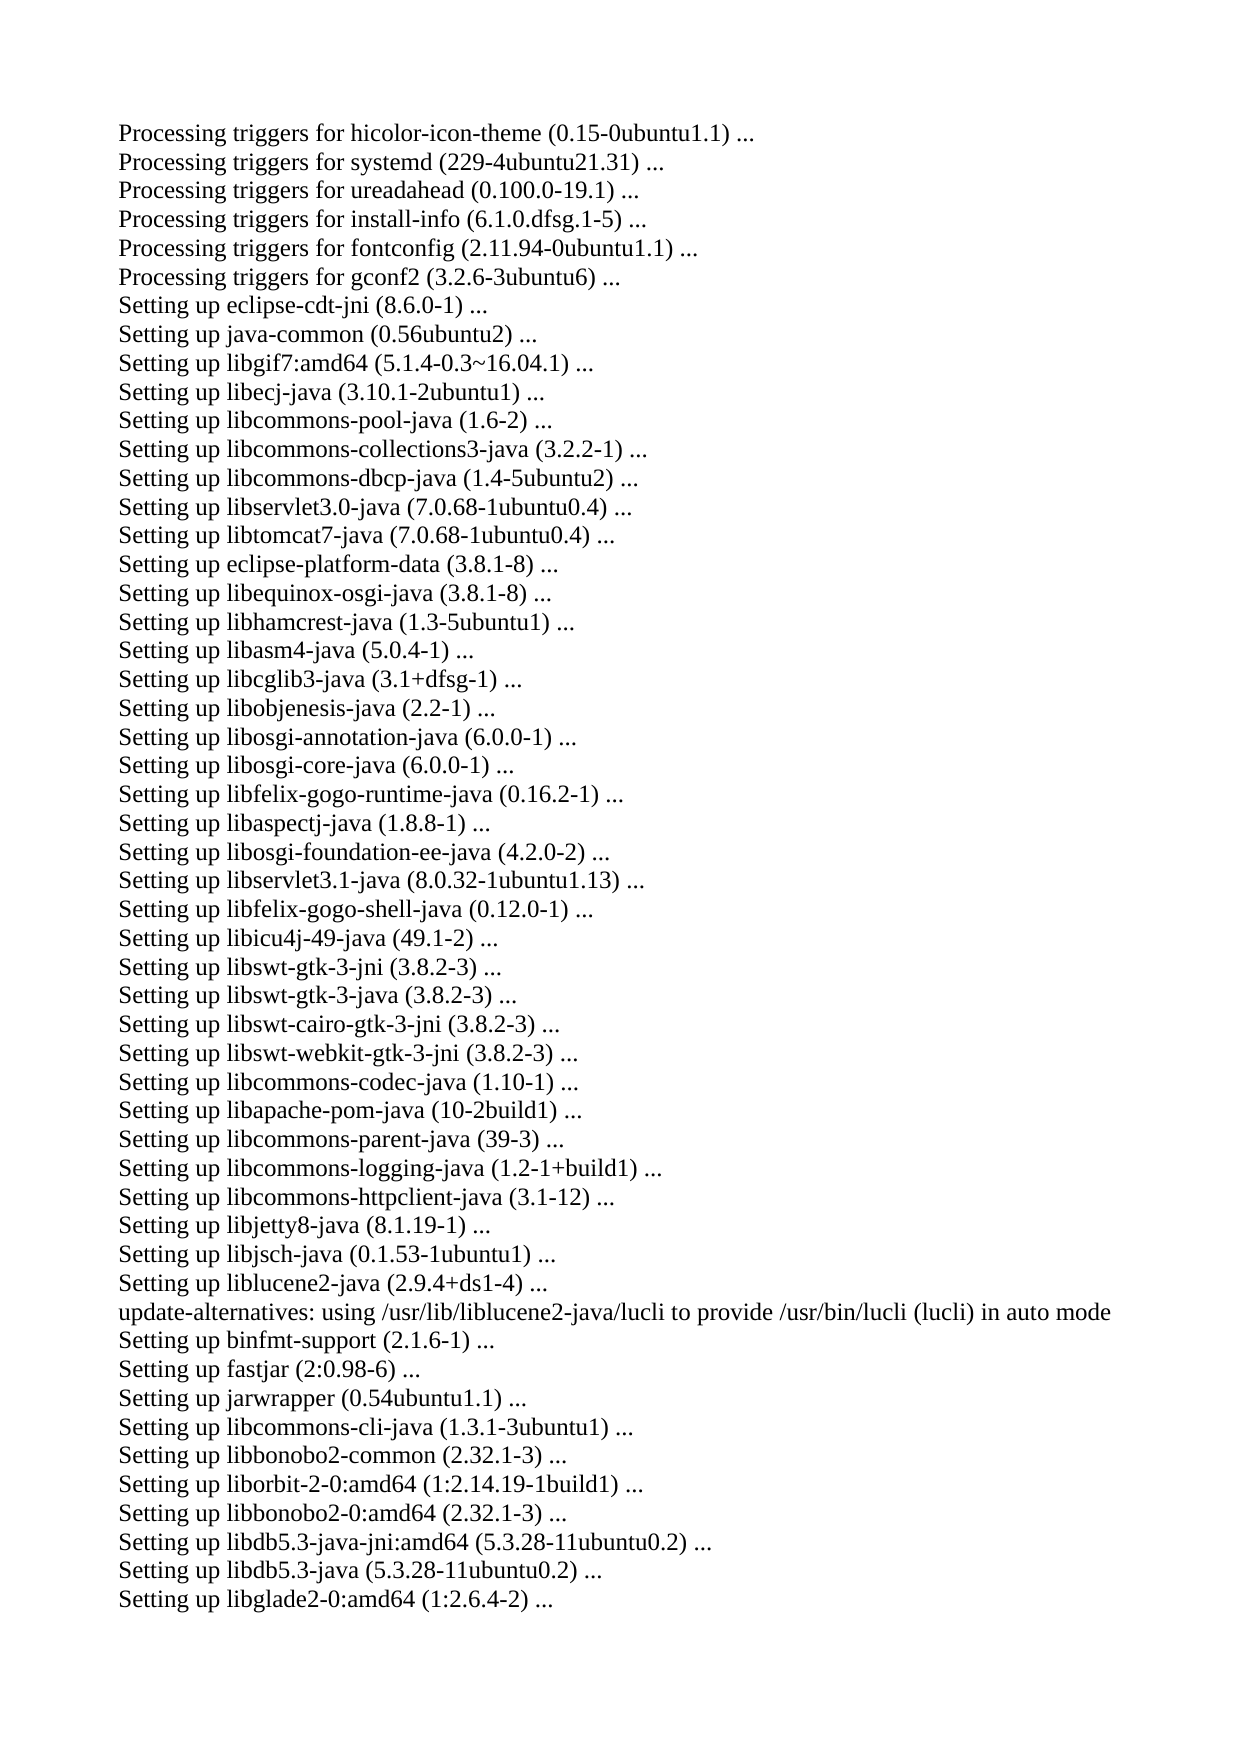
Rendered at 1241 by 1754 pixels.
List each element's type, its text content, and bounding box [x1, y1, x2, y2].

text Setting up libdb5.3-java (5.3.28-11ubuntu0.2) ... [118, 1556, 1122, 1584]
text Setting up libcommons-logging-java (1.2-1+build1) ... [118, 1153, 1122, 1182]
text Setting up libglade2-0:amd64 (1:2.6.4-2) ... [118, 1584, 1122, 1613]
text Setting up libdb5.3-java-jni:amd64 (5.3.28-11ubuntu0.2) ... [118, 1527, 1122, 1556]
text Setting up libosgi-foundation-ee-java (4.2.0-2) ... [118, 837, 1122, 866]
text Setting up libcommons-codec-java (1.10-1) ... [118, 1067, 1122, 1096]
text Processing triggers for gconf2 (3.2.6-3ubuntu6) ... [118, 262, 1122, 291]
text Setting up libcommons-parent-java (39-3) ... [118, 1124, 1122, 1153]
text Setting up libosgi-core-java (6.0.0-1) ... [118, 751, 1122, 779]
text Setting up binfmt-support (2.1.6-1) ... [118, 1326, 1122, 1354]
text Setting up libswt-cairo-gtk-3-jni (3.8.2-3) ... [118, 1009, 1122, 1038]
text Setting up libequinox-osgi-java (3.8.1-8) ... [118, 578, 1122, 607]
text Setting up libcommons-httpclient-java (3.1-12) ... [118, 1182, 1122, 1211]
text Processing triggers for install-info (6.1.0.dfsg.1-5) ... [118, 204, 1122, 233]
text Setting up libfelix-gogo-runtime-java (0.16.2-1) ... [118, 779, 1122, 808]
text Setting up java-common (0.56ubuntu2) ... [118, 319, 1122, 348]
text Setting up libhamcrest-java (1.3-5ubuntu1) ... [118, 607, 1122, 636]
text Setting up jarwrapper (0.54ubuntu1.1) ... [118, 1383, 1122, 1412]
text Setting up libosgi-annotation-java (6.0.0-1) ... [118, 722, 1122, 751]
text Setting up libaspectj-java (1.8.8-1) ... [118, 808, 1122, 837]
text Processing triggers for ureadahead (0.100.0-19.1) ... [118, 176, 1122, 204]
text Setting up libservlet3.0-java (7.0.68-1ubuntu0.4) ... [118, 492, 1122, 521]
text Setting up libgif7:amd64 (5.1.4-0.3~16.04.1) ... [118, 348, 1122, 377]
text Processing triggers for fontconfig (2.11.94-0ubuntu1.1) ... [118, 233, 1122, 262]
text Setting up libswt-gtk-3-java (3.8.2-3) ... [118, 981, 1122, 1009]
text Setting up libfelix-gogo-shell-java (0.12.0-1) ... [118, 894, 1122, 923]
text Setting up libcommons-dbcp-java (1.4-5ubuntu2) ... [118, 463, 1122, 492]
text Setting up libcommons-collections3-java (3.2.2-1) ... [118, 434, 1122, 463]
text Setting up libbonobo2-common (2.32.1-3) ... [118, 1441, 1122, 1469]
text Setting up libicu4j-49-java (49.1-2) ... [118, 923, 1122, 952]
text Setting up libjetty8-java (8.1.19-1) ... [118, 1211, 1122, 1239]
text Setting up libasm4-java (5.0.4-1) ... [118, 636, 1122, 664]
text Setting up libswt-gtk-3-jni (3.8.2-3) ... [118, 952, 1122, 981]
text Setting up libswt-webkit-gtk-3-jni (3.8.2-3) ... [118, 1038, 1122, 1067]
text Setting up libapache-pom-java (10-2build1) ... [118, 1096, 1122, 1124]
text Setting up libtomcat7-java (7.0.68-1ubuntu0.4) ... [118, 521, 1122, 549]
text Setting up libcglib3-java (3.1+dfsg-1) ... [118, 664, 1122, 693]
text Setting up eclipse-platform-data (3.8.1-8) ... [118, 549, 1122, 578]
text update-alternatives: using /usr/lib/liblucene2-java/lucli to provide /usr/bin/lucli (lucli) in auto mode [118, 1297, 1122, 1326]
text Setting up libcommons-cli-java (1.3.1-3ubuntu1) ... [118, 1412, 1122, 1441]
text Setting up liblucene2-java (2.9.4+ds1-4) ... [118, 1268, 1122, 1297]
text Processing triggers for hicolor-icon-theme (0.15-0ubuntu1.1) ... [118, 118, 1122, 147]
text Setting up libservlet3.1-java (8.0.32-1ubuntu1.13) ... [118, 866, 1122, 894]
text Setting up libjsch-java (0.1.53-1ubuntu1) ... [118, 1239, 1122, 1268]
text Setting up libecj-java (3.10.1-2ubuntu1) ... [118, 377, 1122, 406]
text Setting up libcommons-pool-java (1.6-2) ... [118, 406, 1122, 434]
text Setting up fastjar (2:0.98-6) ... [118, 1354, 1122, 1383]
text Setting up libbonobo2-0:amd64 (2.32.1-3) ... [118, 1498, 1122, 1527]
text Setting up liborbit-2-0:amd64 (1:2.14.19-1build1) ... [118, 1469, 1122, 1498]
text Processing triggers for systemd (229-4ubuntu21.31) ... [118, 147, 1122, 176]
text Setting up eclipse-cdt-jni (8.6.0-1) ... [118, 291, 1122, 319]
text Setting up libobjenesis-java (2.2-1) ... [118, 693, 1122, 722]
